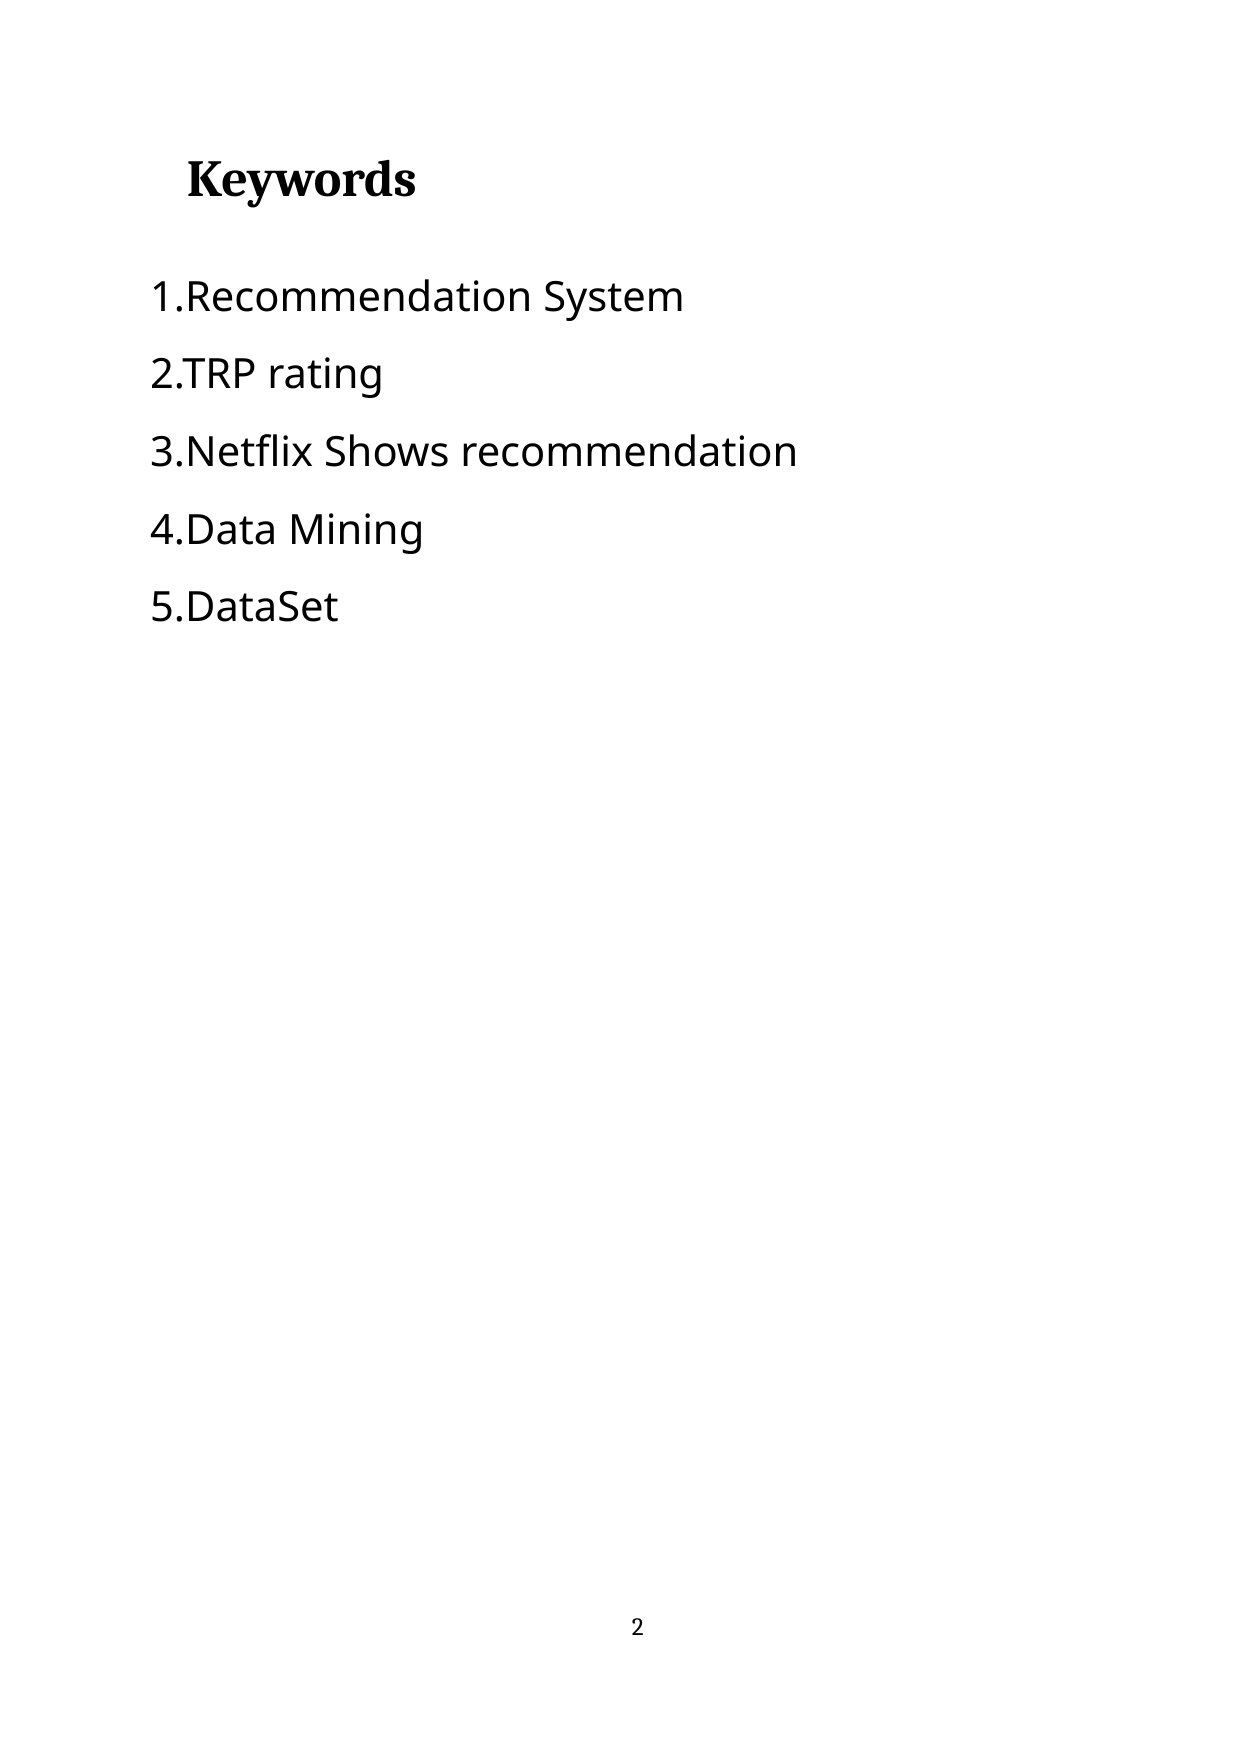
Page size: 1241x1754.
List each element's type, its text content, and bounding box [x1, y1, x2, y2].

title 5.DataSet [150, 577, 1125, 634]
title 4.Data Mining [150, 499, 1125, 556]
subtitle Keywords [187, 150, 1125, 210]
title 2.TRP rating [150, 344, 1125, 401]
title 3.Netflix Shows recommendation [150, 422, 1125, 479]
title 1.Recommendation System [150, 267, 1125, 323]
